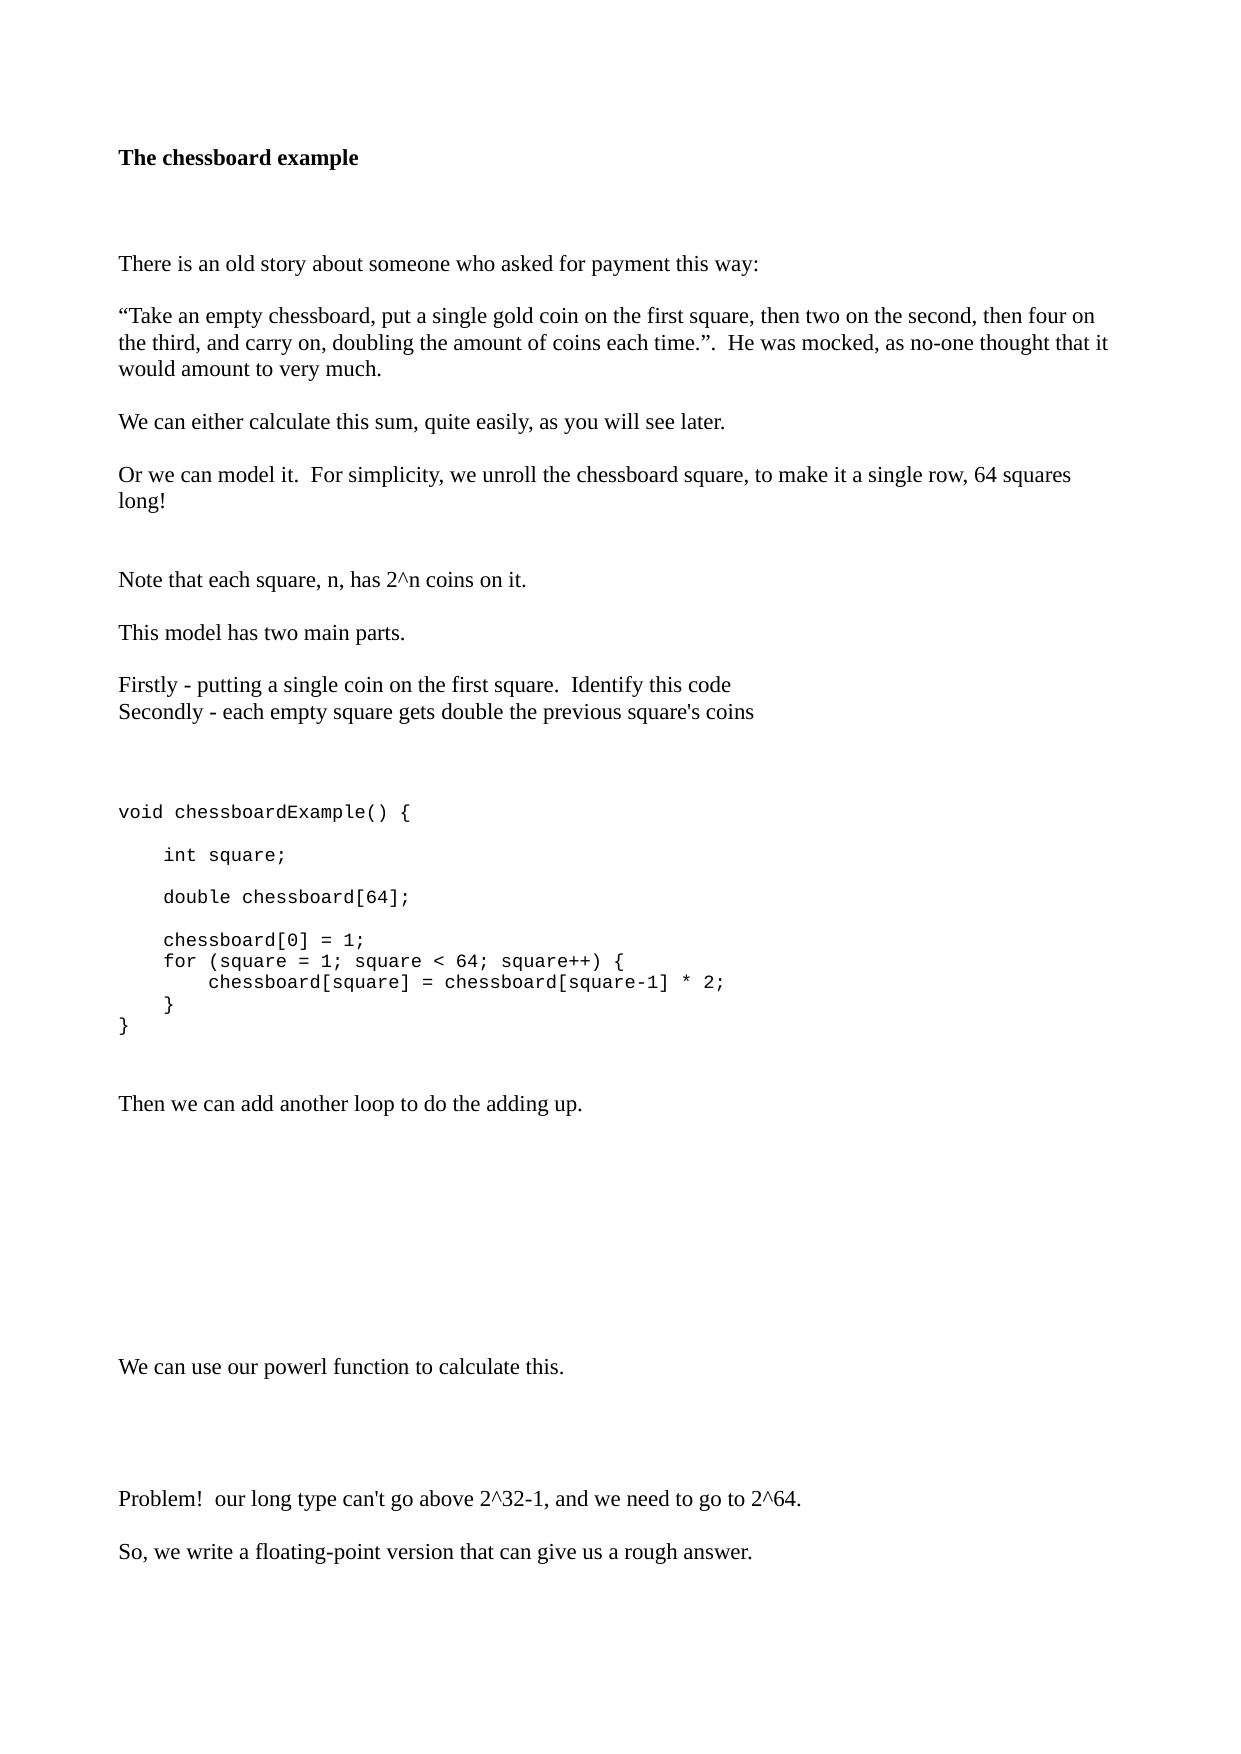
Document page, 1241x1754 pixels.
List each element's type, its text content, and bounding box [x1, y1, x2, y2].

text We can use our powerl function to calculate this. [118, 1353, 1122, 1380]
text Problem! our long type can't go above 2^32-1, and we need to go to 2^64. [118, 1485, 1122, 1511]
text Or we can model it. For simplicity, we unroll the chessboard square, to make it a single row, 64 squares long! [118, 461, 1122, 513]
text This model has two main parts. [118, 619, 1122, 645]
text for (square = 1; square < 64; square++) { [118, 952, 1122, 973]
text chessboard[0] = 1; [118, 931, 1122, 952]
text The chessboard example [118, 144, 1122, 171]
text } [118, 994, 1122, 1016]
text “Take an empty chessboard, put a single gold coin on the first square, then two on the second, then four on the third, and carry on, doubling the amount of coins each time.”. He was mocked, as no-one thought that it would amount to very much. [118, 303, 1122, 382]
text Then we can add another loop to do the adding up. [118, 1090, 1122, 1116]
text double chessboard[64]; [118, 888, 1122, 909]
text We can either calculate this sum, quite easily, as you will see later. [118, 408, 1122, 434]
text Firstly - putting a single coin on the first square. Identify this code [118, 672, 1122, 698]
text So, we write a floating-point version that can give us a rough answer. [118, 1538, 1122, 1564]
text } [118, 1016, 1122, 1037]
text There is an old story about someone who asked for payment this way: [118, 250, 1122, 276]
text void chessboardExample() { [118, 803, 1122, 824]
text chessboard[square] = chessboard[square-1] * 2; [118, 973, 1122, 994]
text Secondly - each empty square gets double the previous square's coins [118, 698, 1122, 724]
text int square; [118, 846, 1122, 867]
text Note that each square, n, has 2^n coins on it. [118, 566, 1122, 592]
